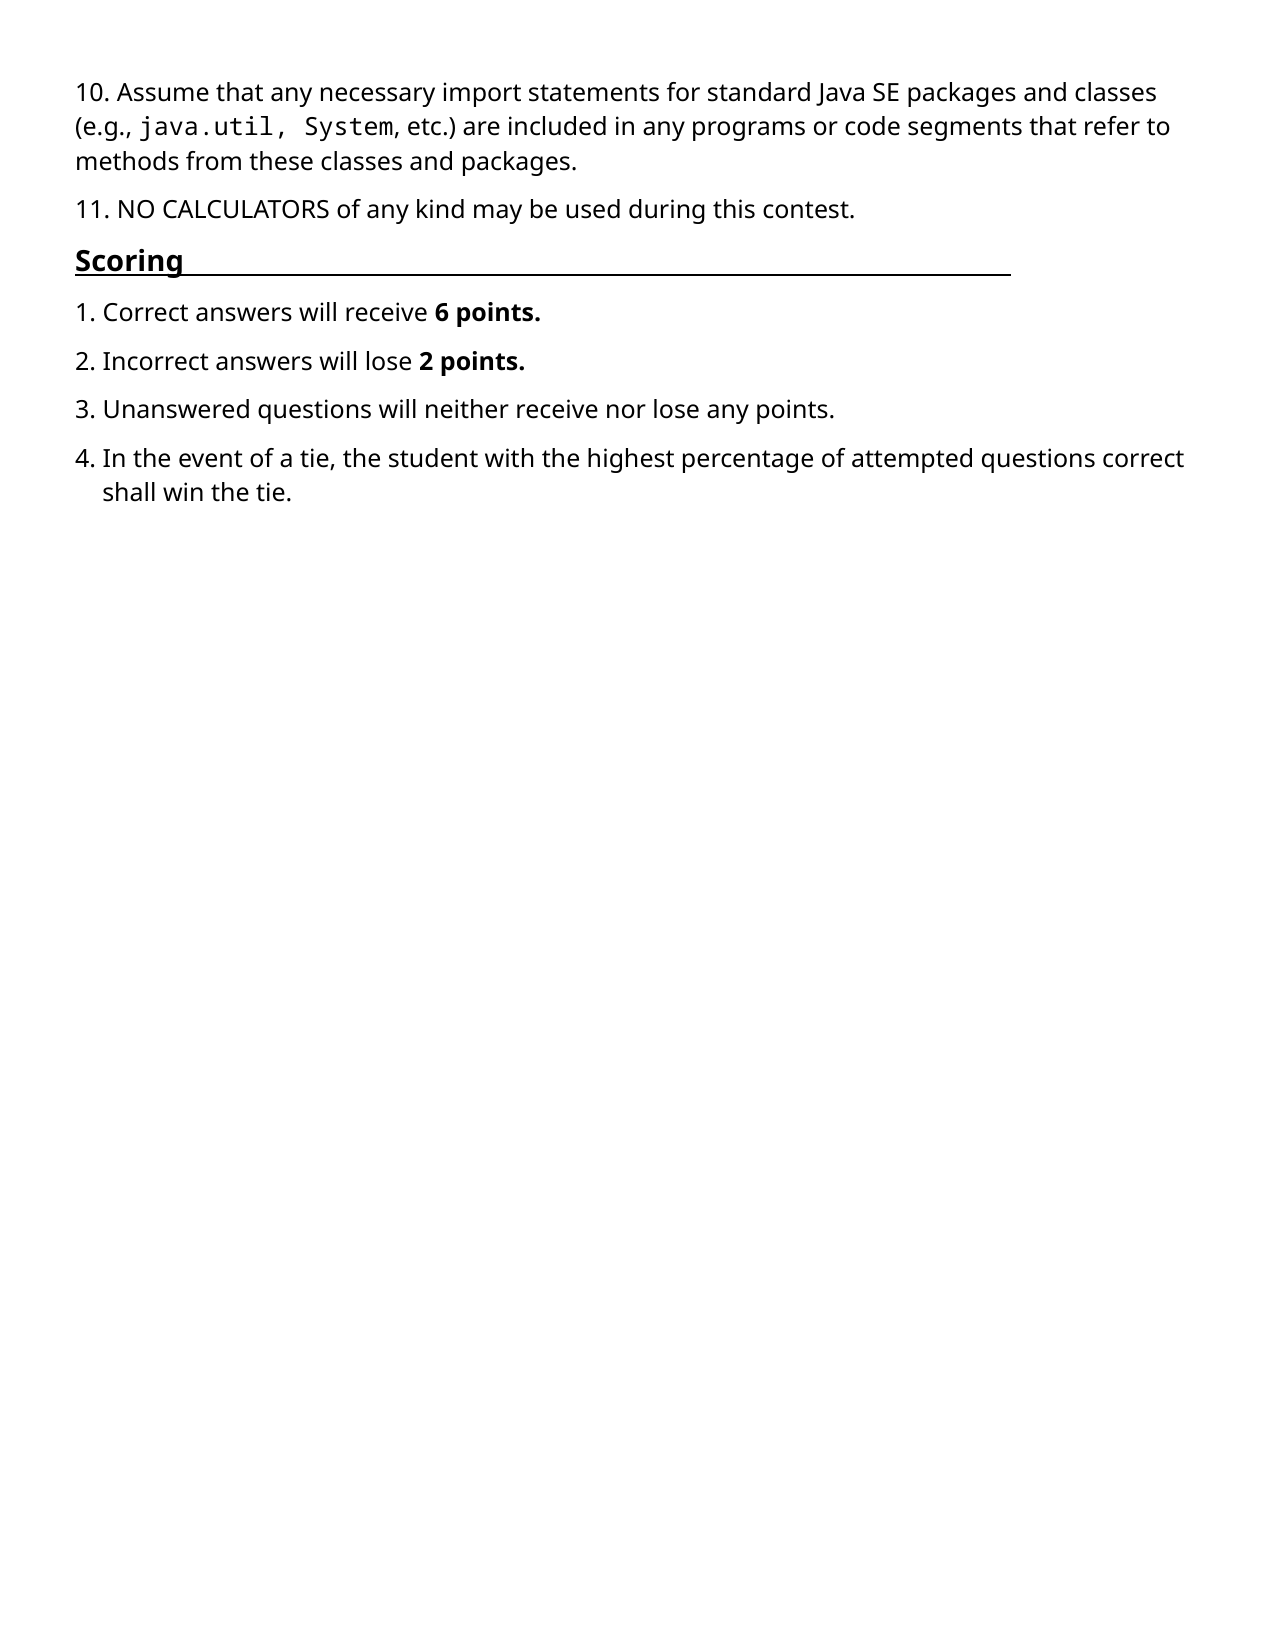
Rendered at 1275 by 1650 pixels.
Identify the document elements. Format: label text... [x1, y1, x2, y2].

list Incorrect answers will lose 2 points. [75, 343, 1200, 377]
list Unanswered questions will neither receive nor lose any points. [75, 392, 1200, 426]
list Correct answers will receive 6 points. [75, 295, 1200, 329]
text Scoring [75, 240, 1200, 280]
list In the event of a tie, the student with the highest percentage of attempted questions correct shall win the tie. [75, 441, 1200, 509]
text 11. NO CALCULATORS of any kind may be used during this contest. [75, 192, 1200, 226]
text 10. Assume that any necessary import statements for standard Java SE packages and classes (e.g., java.util, System, etc.) are included in any programs or code segments that refer to methods from these classes and packages. [75, 75, 1200, 177]
